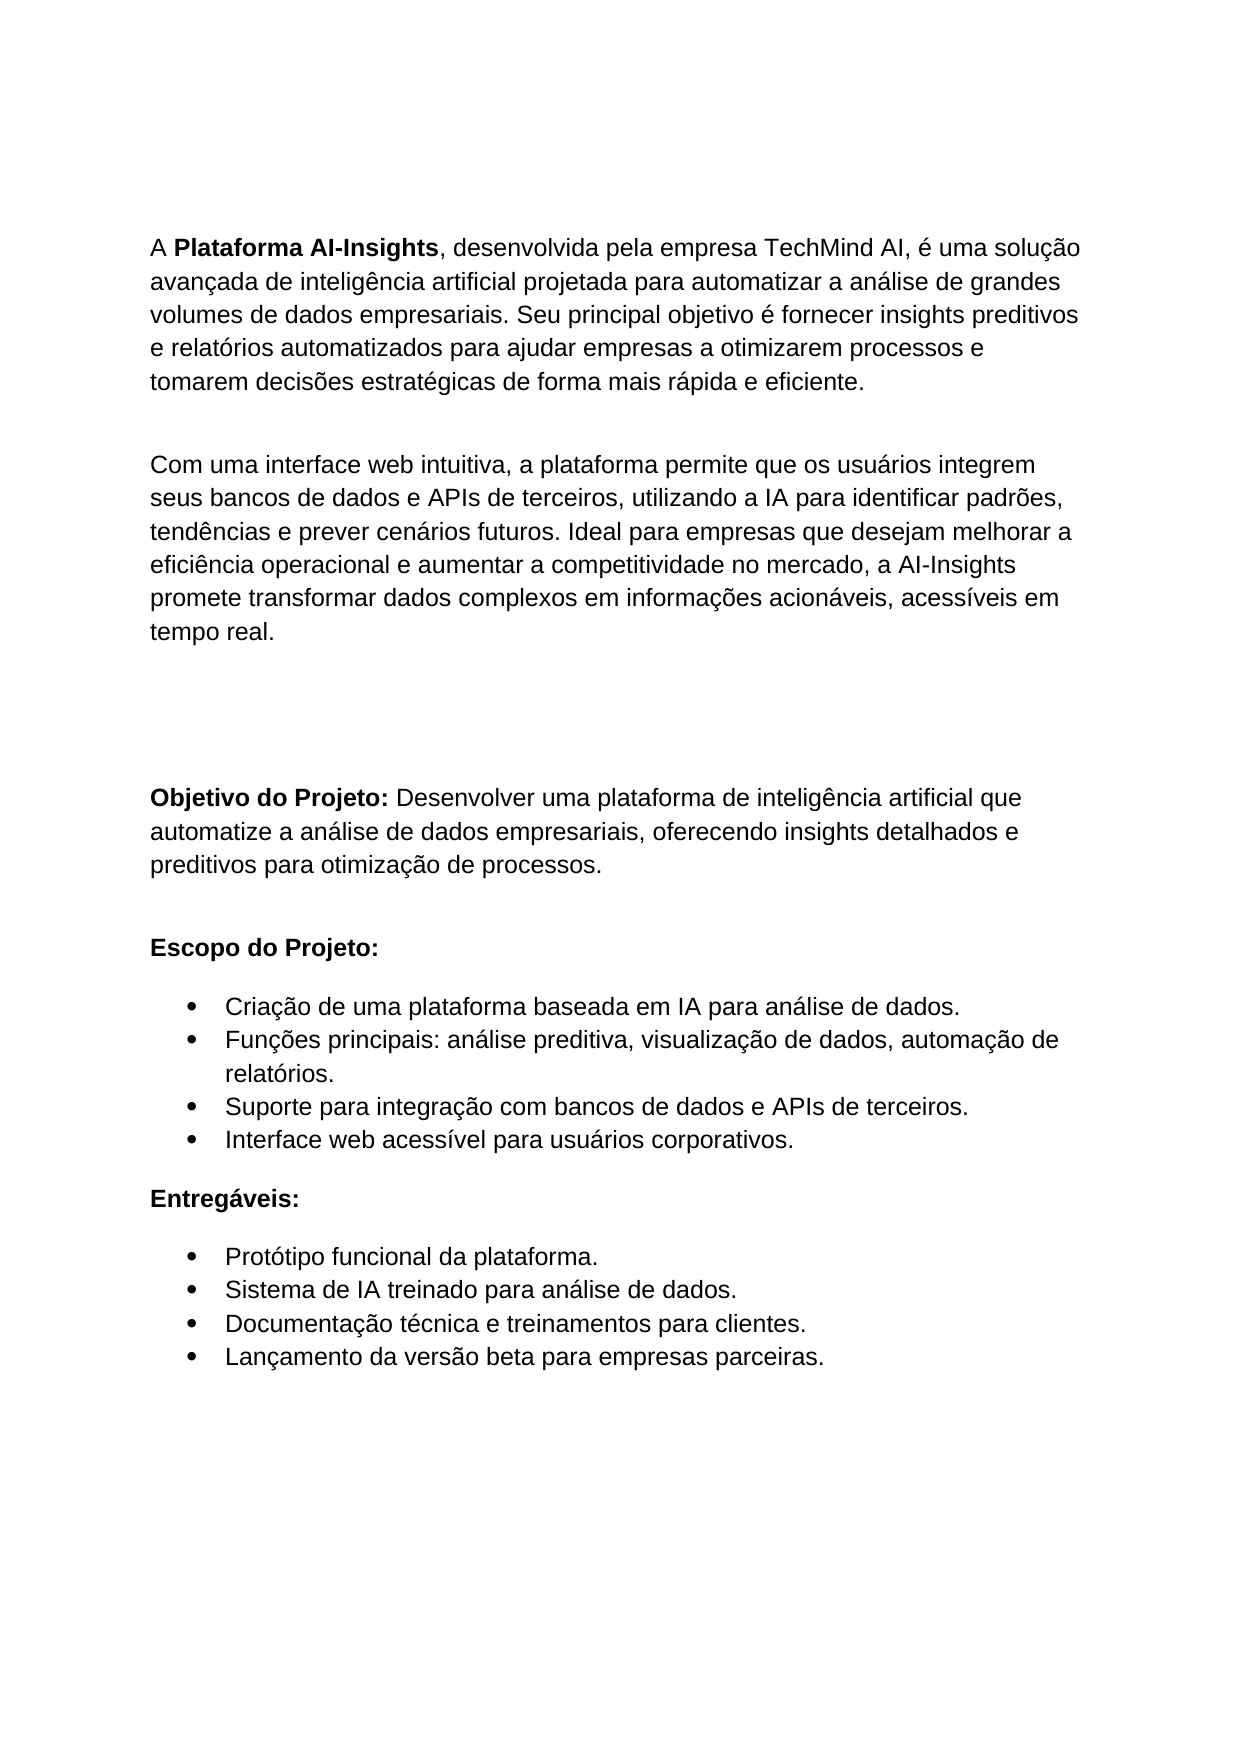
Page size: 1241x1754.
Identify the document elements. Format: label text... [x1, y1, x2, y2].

text A Plataforma AI-Insights, desenvolvida pela empresa TechMind AI, é uma solução avançada de inteligência artificial projetada para automatizar a análise de grandes volumes de dados empresariais. Seu principal objetivo é fornecer insights preditivos e relatórios automatizados para ajudar empresas a otimizarem processos e tomarem decisões estratégicas de forma mais rápida e eficiente. [150, 233, 1090, 395]
text Objetivo do Projeto: Desenvolver uma plataforma de inteligência artificial que automatize a análise de dados empresariais, oferecendo insights detalhados e preditivos para otimização de processos. [150, 783, 1090, 879]
list Documentação técnica e treinamentos para clientes. [187, 1309, 1090, 1338]
list Sistema de IA treinado para análise de dados. [187, 1276, 1090, 1304]
text Escopo do Projeto: [150, 933, 1090, 962]
list Suporte para integração com bancos de dados e APIs de terceiros. [187, 1092, 1090, 1121]
list Lançamento da versão beta para empresas parceiras. [187, 1342, 1090, 1371]
list Interface web acessível para usuários corporativos. [187, 1125, 1090, 1154]
text Com uma interface web intuitiva, a plataforma permite que os usuários integrem seus bancos de dados e APIs de terceiros, utilizando a IA para identificar padrões, tendências e prever cenários futuros. Ideal para empresas que desejam melhorar a eficiência operacional e aumentar a competitividade no mercado, a AI-Insights promete transformar dados complexos em informações acionáveis, acessíveis em tempo real. [150, 450, 1090, 645]
text Entregáveis: [150, 1184, 1090, 1212]
list Protótipo funcional da plataforma. [187, 1242, 1090, 1271]
list Funções principais: análise preditiva, visualização de dados, automação de relatórios. [187, 1025, 1090, 1087]
list Criação de uma plataforma baseada em IA para análise de dados. [187, 992, 1090, 1021]
